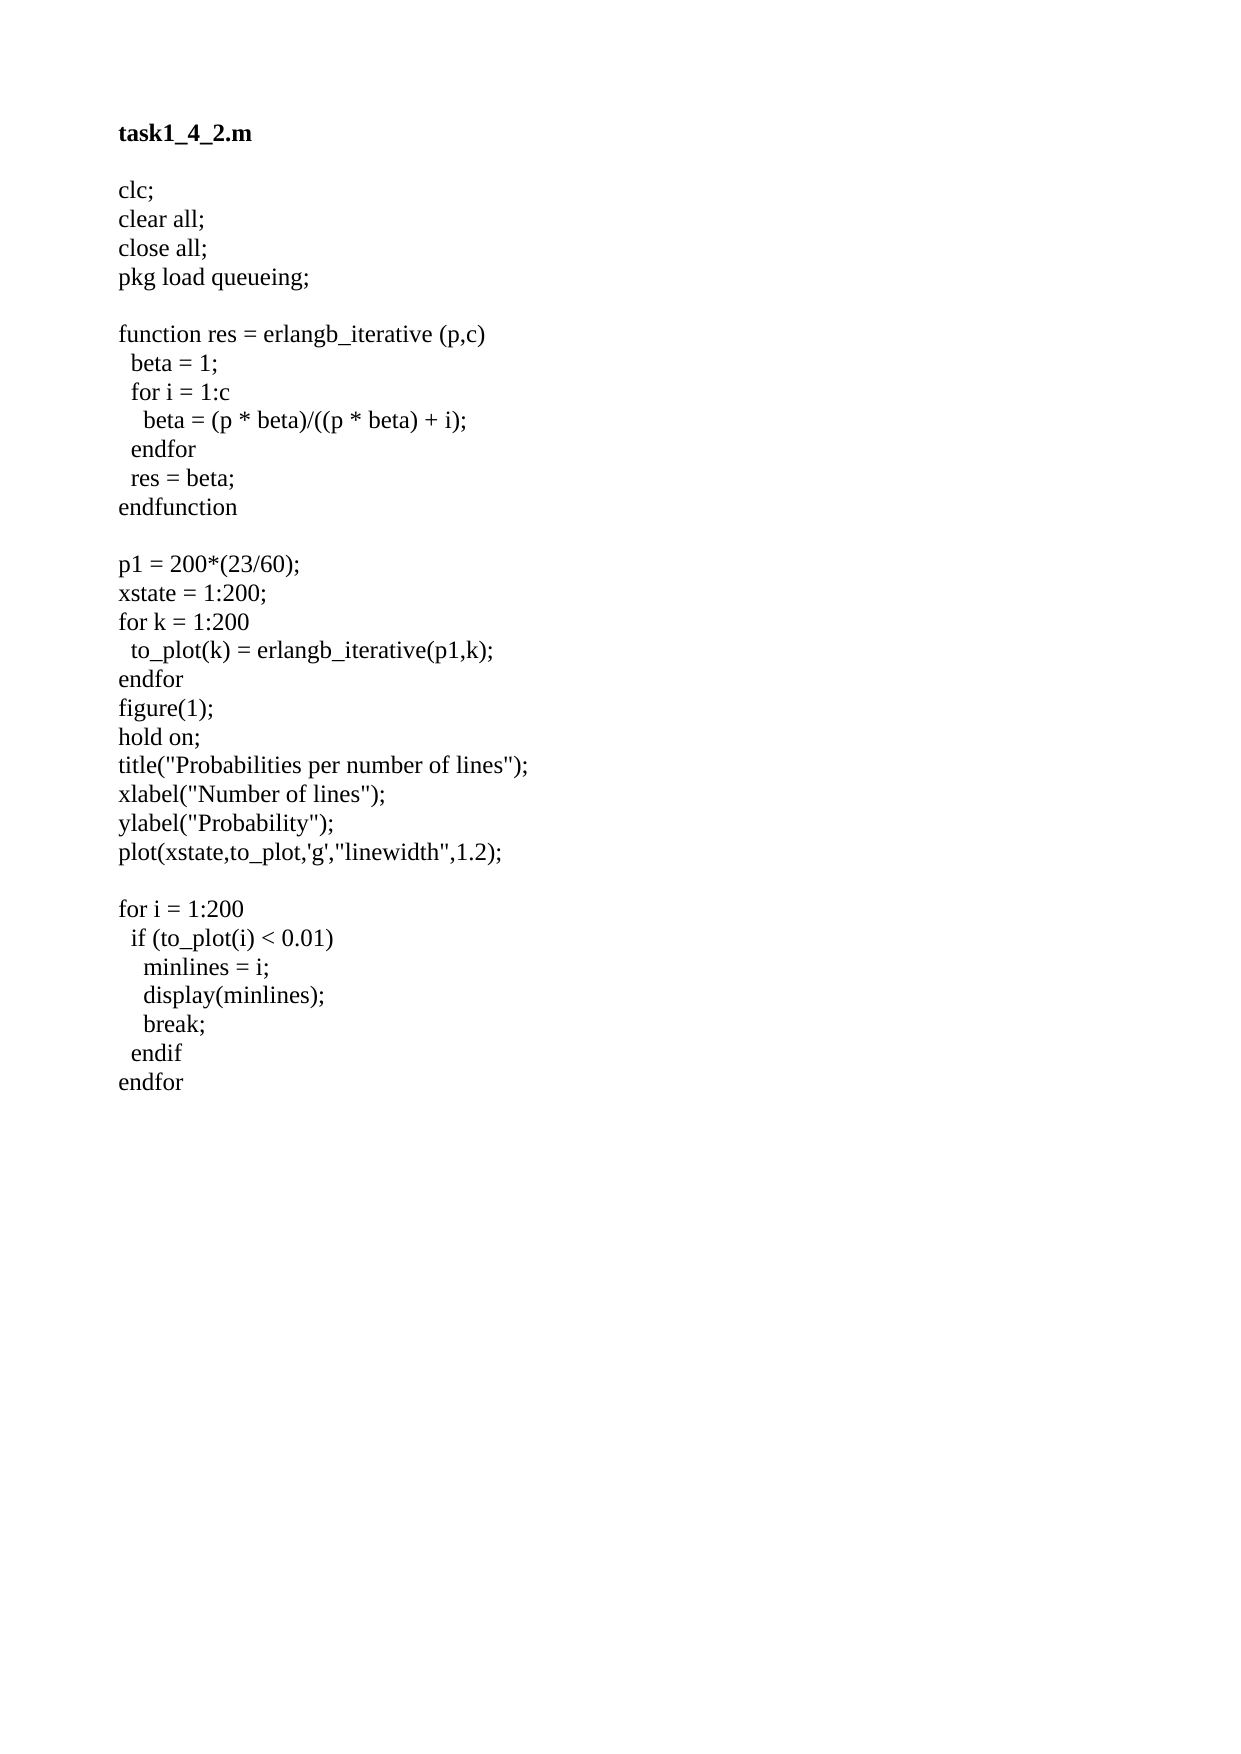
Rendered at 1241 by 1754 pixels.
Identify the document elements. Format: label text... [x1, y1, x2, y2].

text minlines = i; [118, 952, 1122, 981]
text break; [118, 1009, 1122, 1038]
text for i = 1:200 [118, 894, 1122, 923]
text endfunction [118, 492, 1122, 521]
text beta = (p * beta)/((p * beta) + i); [118, 406, 1122, 434]
text endif [118, 1038, 1122, 1067]
text if (to_plot(i) < 0.01) [118, 923, 1122, 952]
text clc; [118, 176, 1122, 204]
text close all; [118, 233, 1122, 262]
text xstate = 1:200; [118, 578, 1122, 607]
text pkg load queueing; [118, 262, 1122, 291]
text function res = erlangb_iterative (p,c) [118, 319, 1122, 348]
text endfor [118, 434, 1122, 463]
text to_plot(k) = erlangb_iterative(p1,k); [118, 636, 1122, 664]
text plot(xstate,to_plot,'g',"linewidth",1.2); [118, 837, 1122, 866]
text display(minlines); [118, 981, 1122, 1009]
text endfor [118, 664, 1122, 693]
text for i = 1:c [118, 377, 1122, 406]
text for k = 1:200 [118, 607, 1122, 636]
text endfor [118, 1067, 1122, 1096]
text hold on; [118, 722, 1122, 751]
text clear all; [118, 204, 1122, 233]
text figure(1); [118, 693, 1122, 722]
text xlabel("Number of lines"); [118, 779, 1122, 808]
text p1 = 200*(23/60); [118, 549, 1122, 578]
text res = beta; [118, 463, 1122, 492]
text title("Probabilities per number of lines"); [118, 751, 1122, 779]
text ylabel("Probability"); [118, 808, 1122, 837]
text task1_4_2.m [118, 118, 1122, 147]
text beta = 1; [118, 348, 1122, 377]
